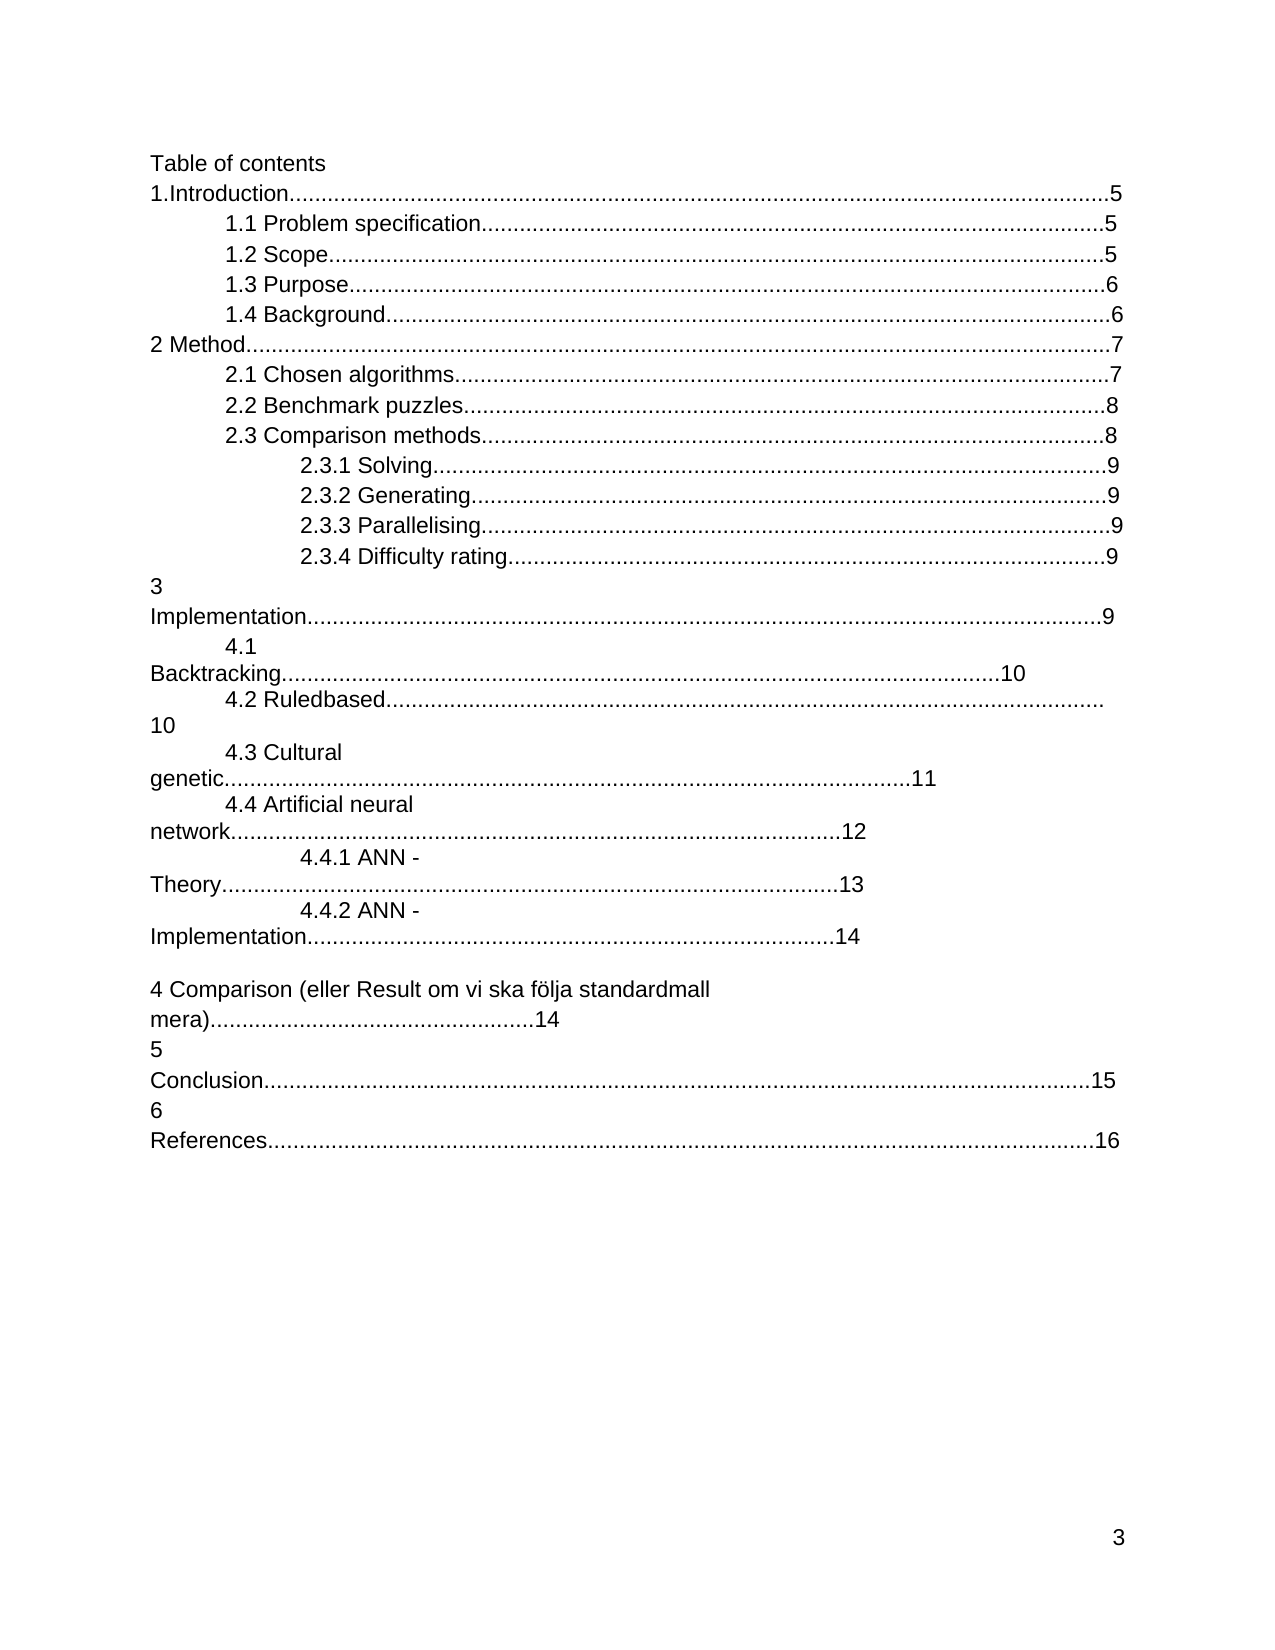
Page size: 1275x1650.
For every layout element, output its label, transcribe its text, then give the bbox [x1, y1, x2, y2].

text 1.Introduction.................................................................................................................................5 1.1 Problem specification..................................................................................................5 [150, 180, 1125, 237]
text 6 References..................................................................................................................................16 [150, 1097, 1125, 1153]
text 2.3.2 Generating....................................................................................................9 [150, 482, 1125, 509]
text 2.3 Comparison methods..................................................................................................8 [150, 422, 1125, 448]
text 1.3 Purpose.......................................................................................................................6 [150, 271, 1125, 297]
text 2.2 Benchmark puzzles.....................................................................................................8 [150, 392, 1125, 418]
text 4.4.2 ANN - Implementation...................................................................................14 [150, 897, 1125, 949]
text 4.3 Cultural genetic............................................................................................................11 [150, 739, 1125, 791]
text 1.4 Background..................................................................................................................6 [150, 301, 1125, 327]
text 2.3.4 Difficulty rating..............................................................................................9 [150, 543, 1125, 569]
text 4 Comparison (eller Result om vi ska följa standardmall mera)...................................................14 [150, 976, 1125, 1032]
text Table of contents [150, 150, 1125, 176]
text 4.4.1 ANN - Theory.................................................................................................13 [150, 844, 1125, 897]
text 2.3.1 Solving..........................................................................................................9 [150, 452, 1125, 478]
text 3 Implementation.............................................................................................................................9 [150, 573, 1125, 629]
text 2 Method........................................................................................................................................7 [150, 331, 1125, 358]
text 1.2 Scope..........................................................................................................................5 [150, 241, 1125, 267]
text 2.3.3 Parallelising...................................................................................................9 [150, 512, 1125, 539]
text 4.2 Ruledbased................................................................................................................. 10 [150, 686, 1125, 739]
text 2.1 Chosen algorithms.......................................................................................................7 [150, 361, 1125, 388]
text 4.1 Backtracking.................................................................................................................10 [150, 633, 1125, 686]
text 4.4 Artificial neural network................................................................................................12 [150, 791, 1125, 844]
text 5 Conclusion..................................................................................................................................15 [150, 1036, 1125, 1093]
